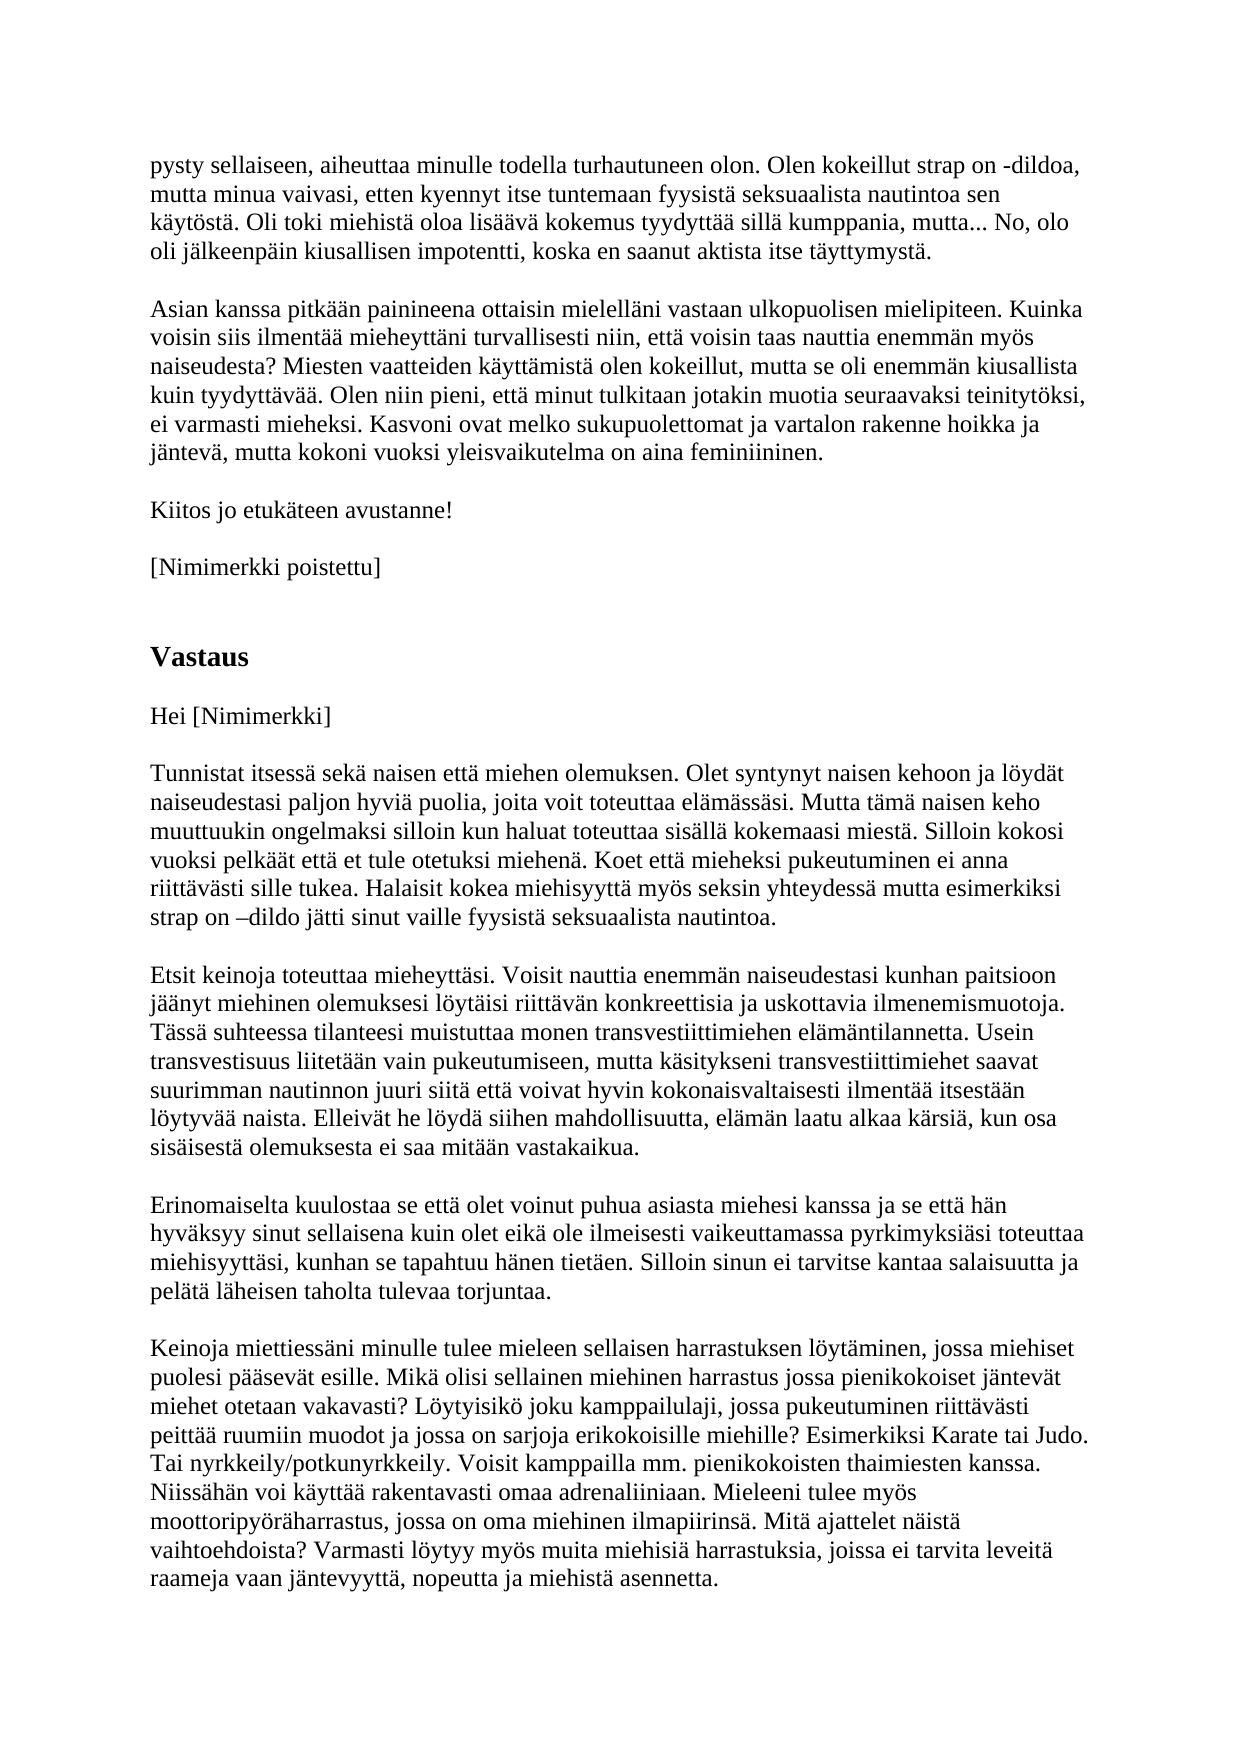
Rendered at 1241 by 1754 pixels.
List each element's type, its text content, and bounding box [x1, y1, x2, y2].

text pysty sellaiseen, aiheuttaa minulle todella turhautuneen olon. Olen kokeillut strap on -dildoa, mutta minua vaivasi, etten kyennyt itse tuntemaan fyysistä seksuaalista nautintoa sen käytöstä. Oli toki miehistä oloa lisäävä kokemus tyydyttää sillä kumppania, mutta... No, olo oli jälkeenpäin kiusallisen impotentti, koska en saanut aktista itse täyttymystä. Asian kanssa pitkään painineena ottaisin mielelläni vastaan ulkopuolisen mielipiteen. Kuinka voisin siis ilmentää mieheyttäni turvallisesti niin, että voisin taas nauttia enemmän myös naiseudesta? Miesten vaatteiden käyttämistä olen kokeillut, mutta se oli enemmän kiusallista kuin tyydyttävää. Olen niin pieni, että minut tulkitaan jotakin muotia seuraavaksi teinitytöksi, ei varmasti mieheksi. Kasvoni ovat melko sukupuolettomat ja vartalon rakenne hoikka ja jäntevä, mutta kokoni vuoksi yleisvaikutelma on aina feminiininen. Kiitos jo etukäteen avustanne! [150, 150, 1090, 524]
text Vastaus [150, 639, 1090, 672]
text [Nimimerkki poistettu] [150, 552, 1090, 581]
text Hei [Nimimerkki] Tunnistat itsessä sekä naisen että miehen olemuksen. Olet syntynyt naisen kehoon ja löydät naiseudestasi paljon hyviä puolia, joita voit toteuttaa elämässäsi. Mutta tämä naisen keho muuttuukin ongelmaksi silloin kun haluat toteuttaa sisällä kokemaasi miestä. Silloin kokosi vuoksi pelkäät että et tule otetuksi miehenä. Koet että mieheksi pukeutuminen ei anna riittävästi sille tukea. Halaisit kokea miehisyyttä myös seksin yhteydessä mutta esimerkiksi strap on –dildo jätti sinut vaille fyysistä seksuaalista nautintoa. Etsit keinoja toteuttaa mieheyttäsi. Voisit nauttia enemmän naiseudestasi kunhan paitsioon jäänyt miehinen olemuksesi löytäisi riittävän konkreettisia ja uskottavia ilmenemismuotoja. Tässä suhteessa tilanteesi muistuttaa monen transvestiittimiehen elämäntilannetta. Usein transvestisuus liitetään vain pukeutumiseen, mutta käsitykseni transvestiittimiehet saavat suurimman nautinnon juuri siitä että voivat hyvin kokonaisvaltaisesti ilmentää itsestään löytyvää naista. Elleivät he löydä siihen mahdollisuutta, elämän laatu alkaa kärsiä, kun osa sisäisestä olemuksesta ei saa mitään vastakaikua. Erinomaiselta kuulostaa se että olet voinut puhua asiasta miehesi kanssa ja se että hän hyväksyy sinut sellaisena kuin olet eikä ole ilmeisesti vaikeuttamassa pyrkimyksiäsi toteuttaa miehisyyttäsi, kunhan se tapahtuu hänen tietäen. Silloin sinun ei tarvitse kantaa salaisuutta ja pelätä läheisen taholta tulevaa torjuntaa. Keinoja miettiessäni minulle tulee mieleen sellaisen harrastuksen löytäminen, jossa miehiset puolesi pääsevät esille. Mikä olisi sellainen miehinen harrastus jossa pienikokoiset jäntevät miehet otetaan vakavasti? Löytyisikö joku kamppailulaji, jossa pukeutuminen riittävästi peittää ruumiin muodot ja jossa on sarjoja erikokoisille miehille? Esimerkiksi Karate tai Judo. Tai nyrkkeily/potkunyrkkeily. Voisit kamppailla mm. pienikokoisten thaimiesten kanssa. Niissähän voi käyttää rakentavasti omaa adrenaliiniaan. Mieleeni tulee myös moottoripyöräharrastus, jossa on oma miehinen ilmapiirinsä. Mitä ajattelet näistä vaihtoehdoista? Varmasti löytyy myös muita miehisiä harrastuksia, joissa ei tarvita leveitä raameja vaan jäntevyyttä, nopeutta ja miehistä asennetta. [150, 701, 1090, 1592]
